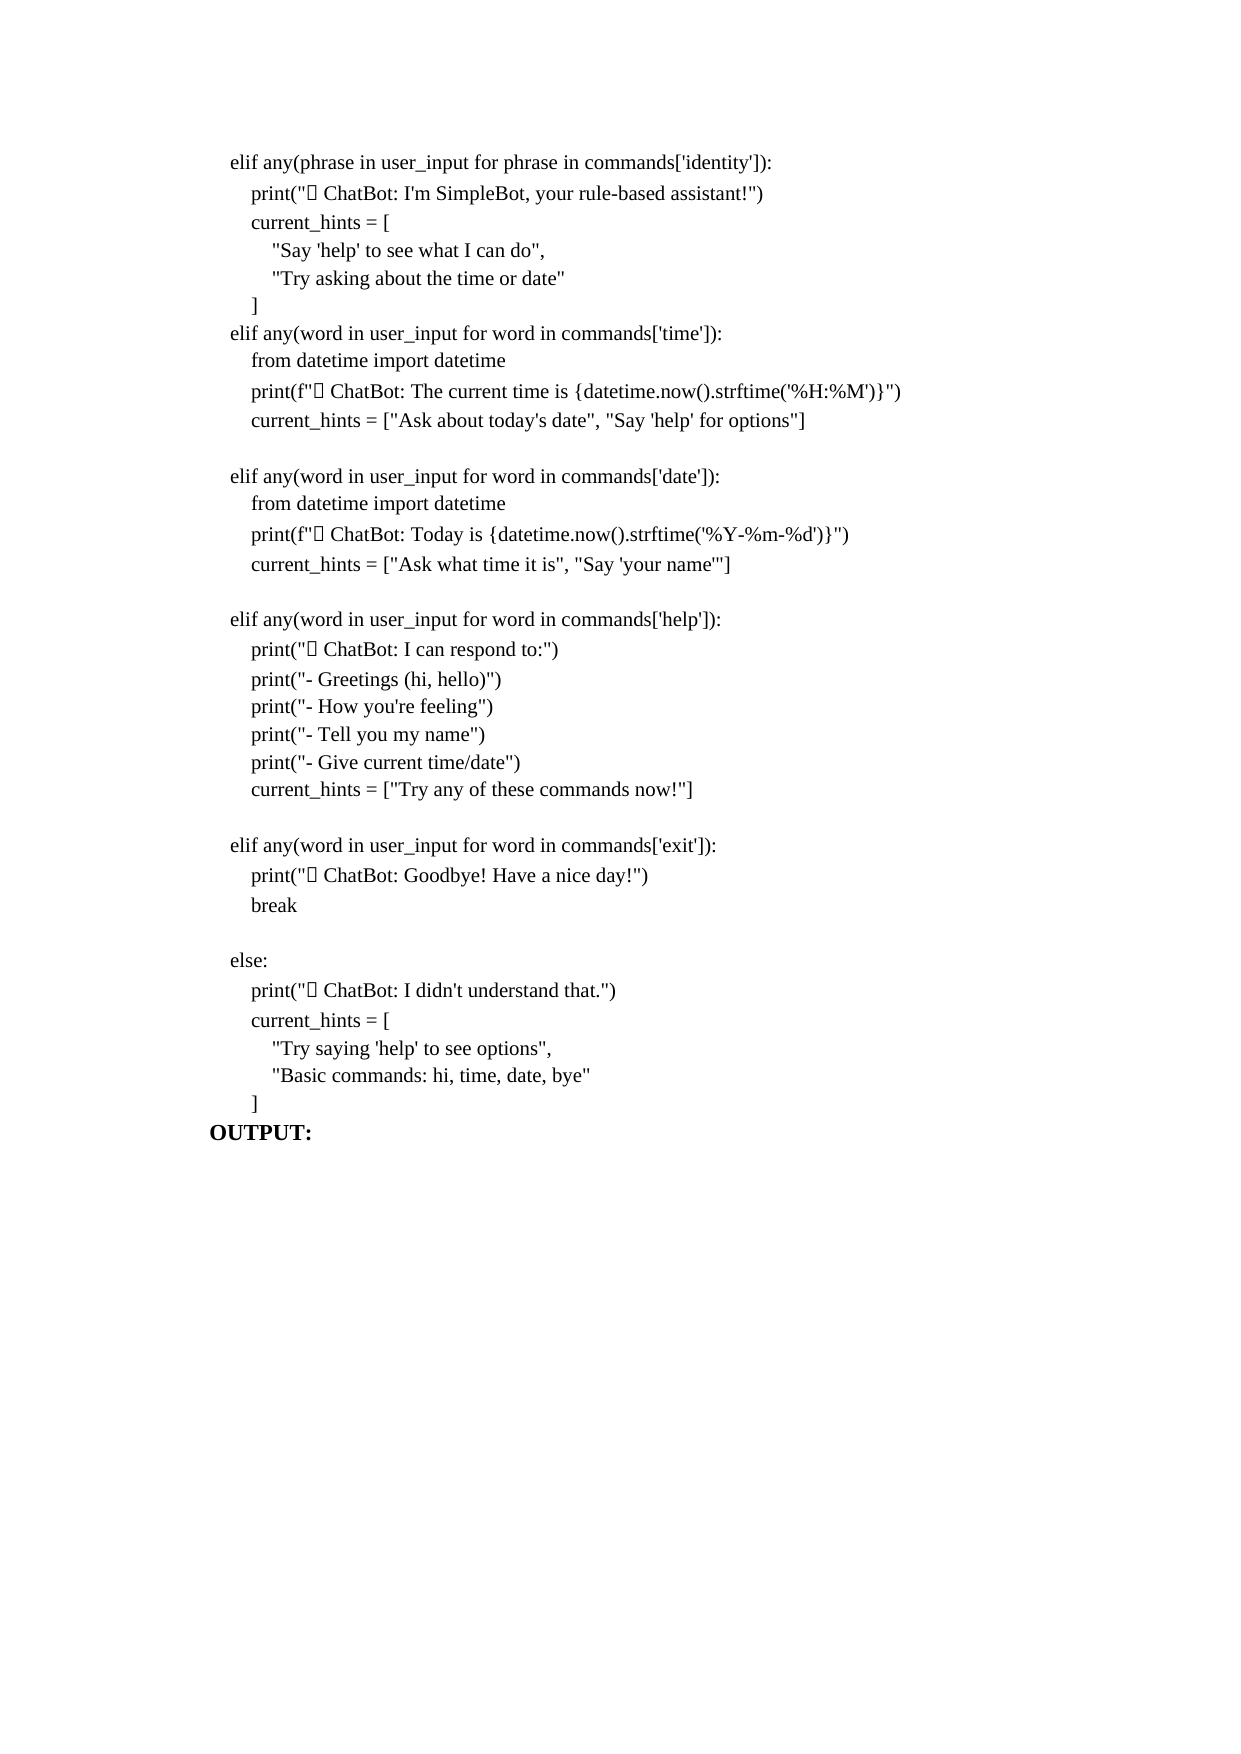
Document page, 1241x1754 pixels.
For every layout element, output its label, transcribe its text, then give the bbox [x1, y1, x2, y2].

list print("🤖 ChatBot: I'm SimpleBot, your rule-based assistant!") [209, 178, 1169, 206]
list "Basic commands: hi, time, date, bye" [209, 1063, 1169, 1087]
list print(f"🤖 ChatBot: The current time is {datetime.now().strftime('%H:%M')}") [209, 376, 1169, 404]
list print("🤖 ChatBot: Goodbye! Have a nice day!") [209, 860, 1169, 888]
list elif any(word in user_input for word in commands['exit']): [209, 832, 1169, 857]
list print("- Give current time/date") [209, 750, 1169, 774]
list ] [209, 1091, 1169, 1115]
list "Say 'help' to see what I can do", [209, 238, 1169, 262]
list elif any(word in user_input for word in commands['date']): [209, 464, 1169, 488]
list current_hints = ["Try any of these commands now!"] [209, 777, 1169, 801]
list elif any(phrase in user_input for phrase in commands['identity']): [209, 150, 1169, 174]
list "Try saying 'help' to see options", [209, 1036, 1169, 1060]
list elif any(word in user_input for word in commands['help']): [209, 607, 1169, 631]
list current_hints = [ [209, 1008, 1169, 1032]
list current_hints = ["Ask about today's date", "Say 'help' for options"] [209, 408, 1169, 432]
list print("🤖 ChatBot: I can respond to:") [209, 634, 1169, 663]
list print("🤖 ChatBot: I didn't understand that.") [209, 976, 1169, 1004]
list current_hints = ["Ask what time it is", "Say 'your name'"] [209, 551, 1169, 576]
list print("- Tell you my name") [209, 722, 1169, 746]
list from datetime import datetime [209, 491, 1169, 515]
list break [209, 893, 1169, 917]
list print(f"🤖 ChatBot: Today is {datetime.now().strftime('%Y-%m-%d')}") [209, 519, 1169, 547]
list elif any(word in user_input for word in commands['time']): [209, 321, 1169, 345]
list from datetime import datetime [209, 348, 1169, 372]
list else: [209, 948, 1169, 972]
list print("- How you're feeling") [209, 694, 1169, 718]
list print("- Greetings (hi, hello)") [209, 667, 1169, 691]
list ] [209, 293, 1169, 317]
list "Try asking about the time or date" [209, 265, 1169, 289]
list current_hints = [ [209, 210, 1169, 234]
list OUTPUT: [209, 1118, 1169, 1145]
